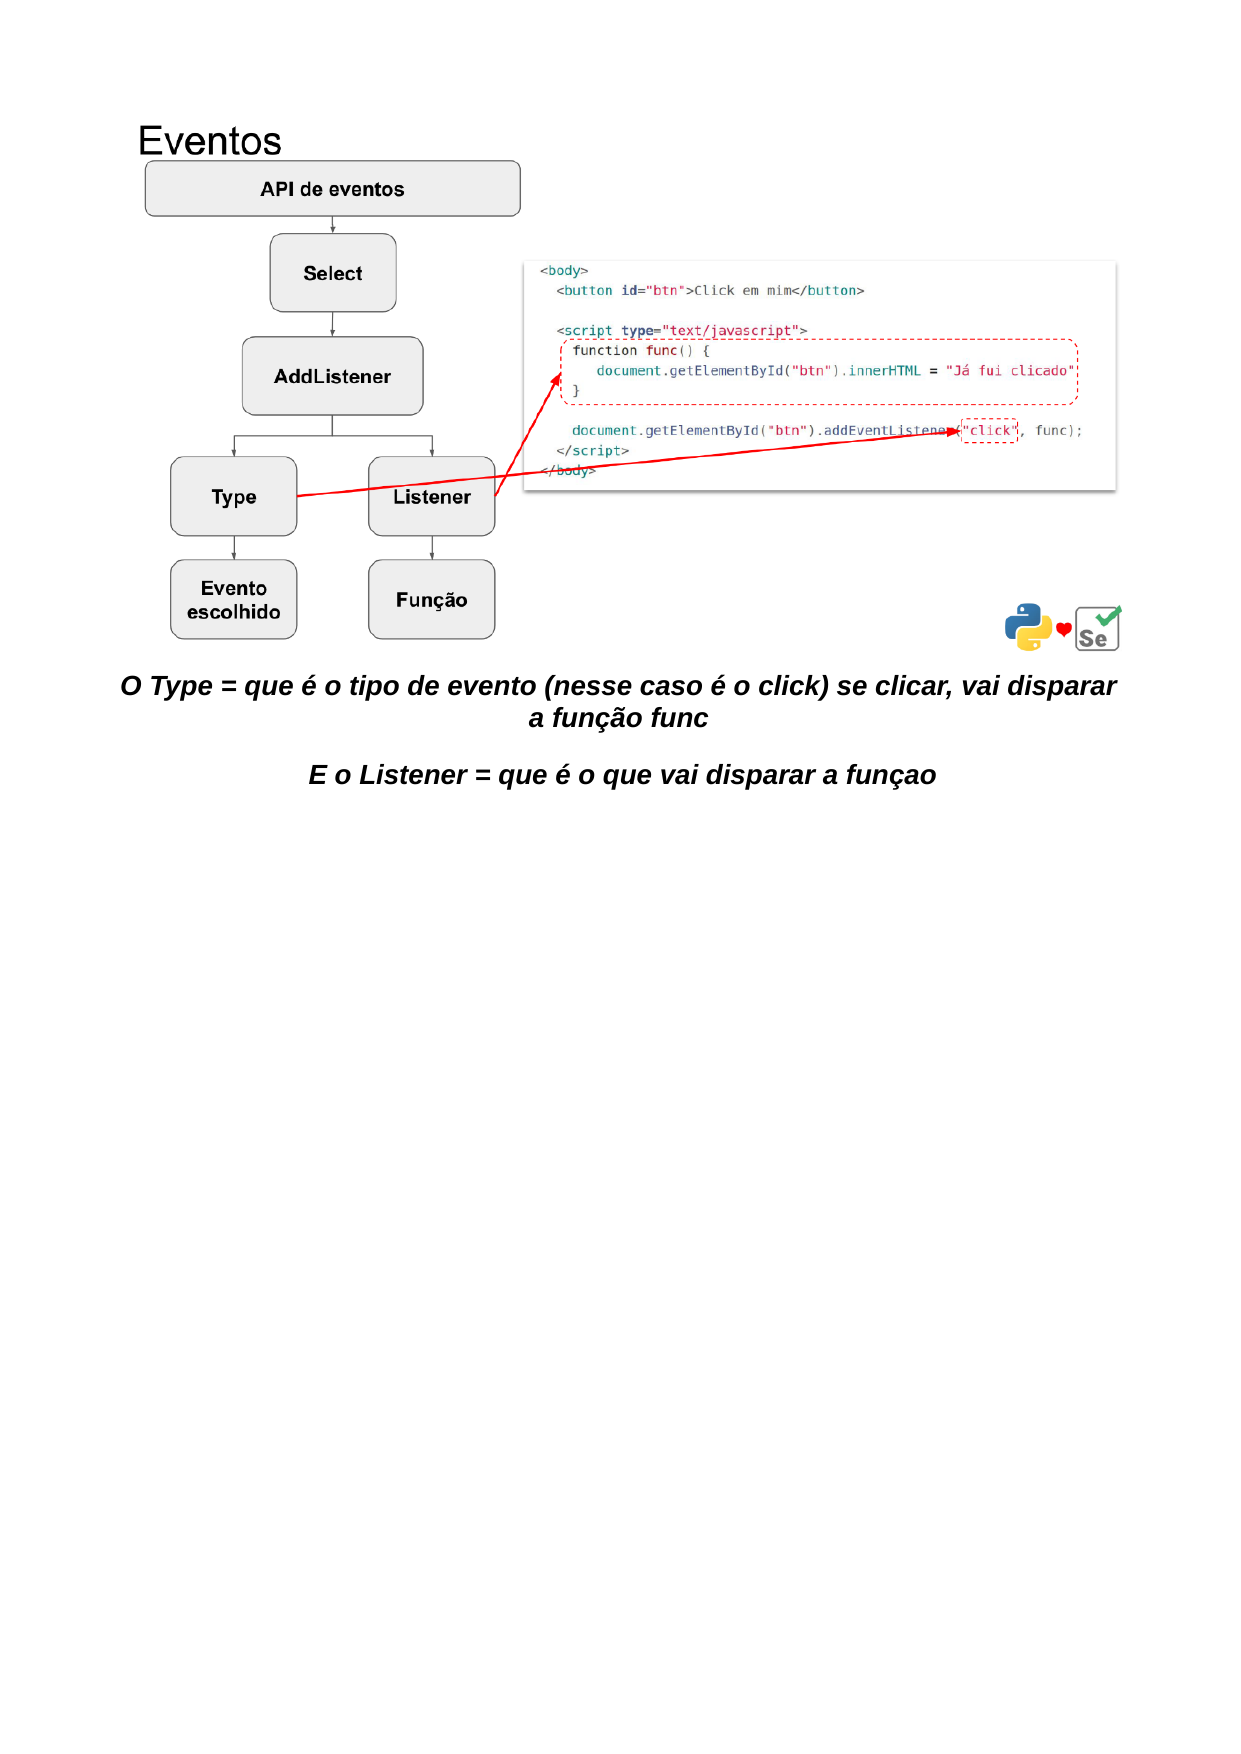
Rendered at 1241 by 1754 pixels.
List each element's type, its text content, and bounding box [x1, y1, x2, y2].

subtitle O Type = que é o tipo de evento (nesse caso é o click) se clicar, vai disparar a função func [118, 670, 1122, 733]
picture [118, 118, 1123, 670]
subtitle E o Listener = que é o que vai disparar a funçao [118, 758, 1122, 790]
